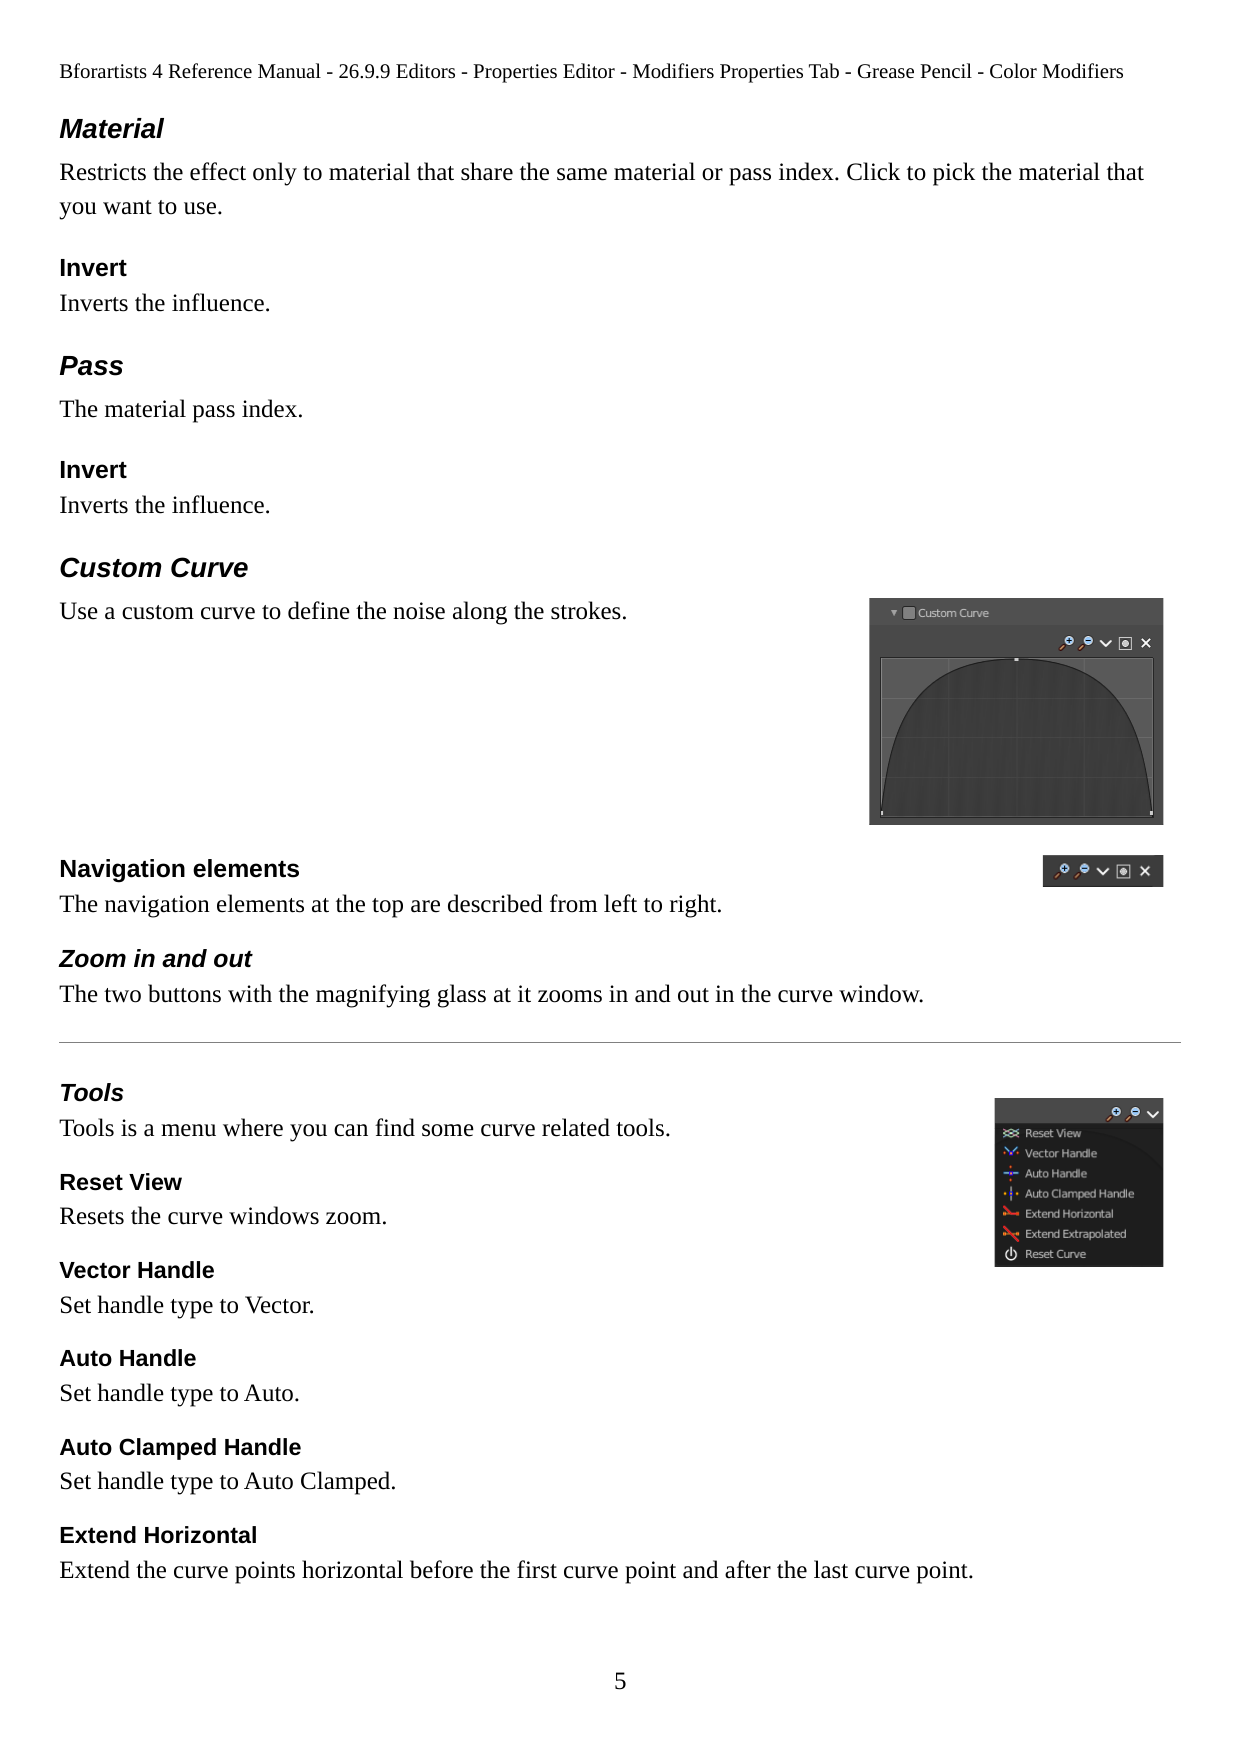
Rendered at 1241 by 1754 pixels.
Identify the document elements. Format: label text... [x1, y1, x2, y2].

text Resets the curve windows zoom. [59, 1201, 994, 1230]
subtitle Navigation elements [59, 854, 1181, 882]
subtitle Pass [59, 349, 1181, 381]
subtitle Vector Handle [59, 1257, 1181, 1283]
text Use a custom curve to define the noise along the strokes. [59, 596, 1181, 625]
picture [1042, 855, 1164, 887]
text The two buttons with the magnifying glass at it zooms in and out in the curve window. [59, 979, 1181, 1007]
text Tools is a menu where you can find some curve related tools. [59, 1113, 994, 1142]
subtitle Invert [59, 455, 1181, 484]
text The navigation elements at the top are described from left to right. [59, 889, 1181, 917]
text Inverts the influence. [59, 490, 1181, 519]
subtitle Invert [59, 253, 1181, 282]
picture [869, 598, 1164, 825]
text Set handle type to Vector. [59, 1290, 1181, 1318]
text Set handle type to Auto. [59, 1378, 1181, 1407]
subtitle Auto Clamped Handle [59, 1433, 1181, 1460]
subtitle Zoom in and out [59, 944, 1181, 972]
subtitle [1164, 1168, 1181, 1195]
subtitle Material [59, 113, 1181, 144]
subtitle Custom Curve [59, 552, 1181, 583]
subtitle Reset View [59, 1168, 994, 1195]
picture [994, 1098, 1164, 1267]
text The material pass index. [59, 394, 1181, 422]
text Inverts the influence. [59, 288, 1181, 317]
subtitle Extend Horizontal [59, 1522, 1181, 1548]
text Restricts the effect only to material that share the same material or pass index. Click to pick the material that you want to use. [59, 157, 1181, 220]
subtitle Auto Handle [59, 1345, 1181, 1372]
text Extend the curve points horizontal before the first curve point and after the last curve point. [59, 1555, 1181, 1583]
text Set handle type to Auto Clamped. [59, 1466, 1181, 1495]
subtitle Tools [59, 1078, 1181, 1107]
